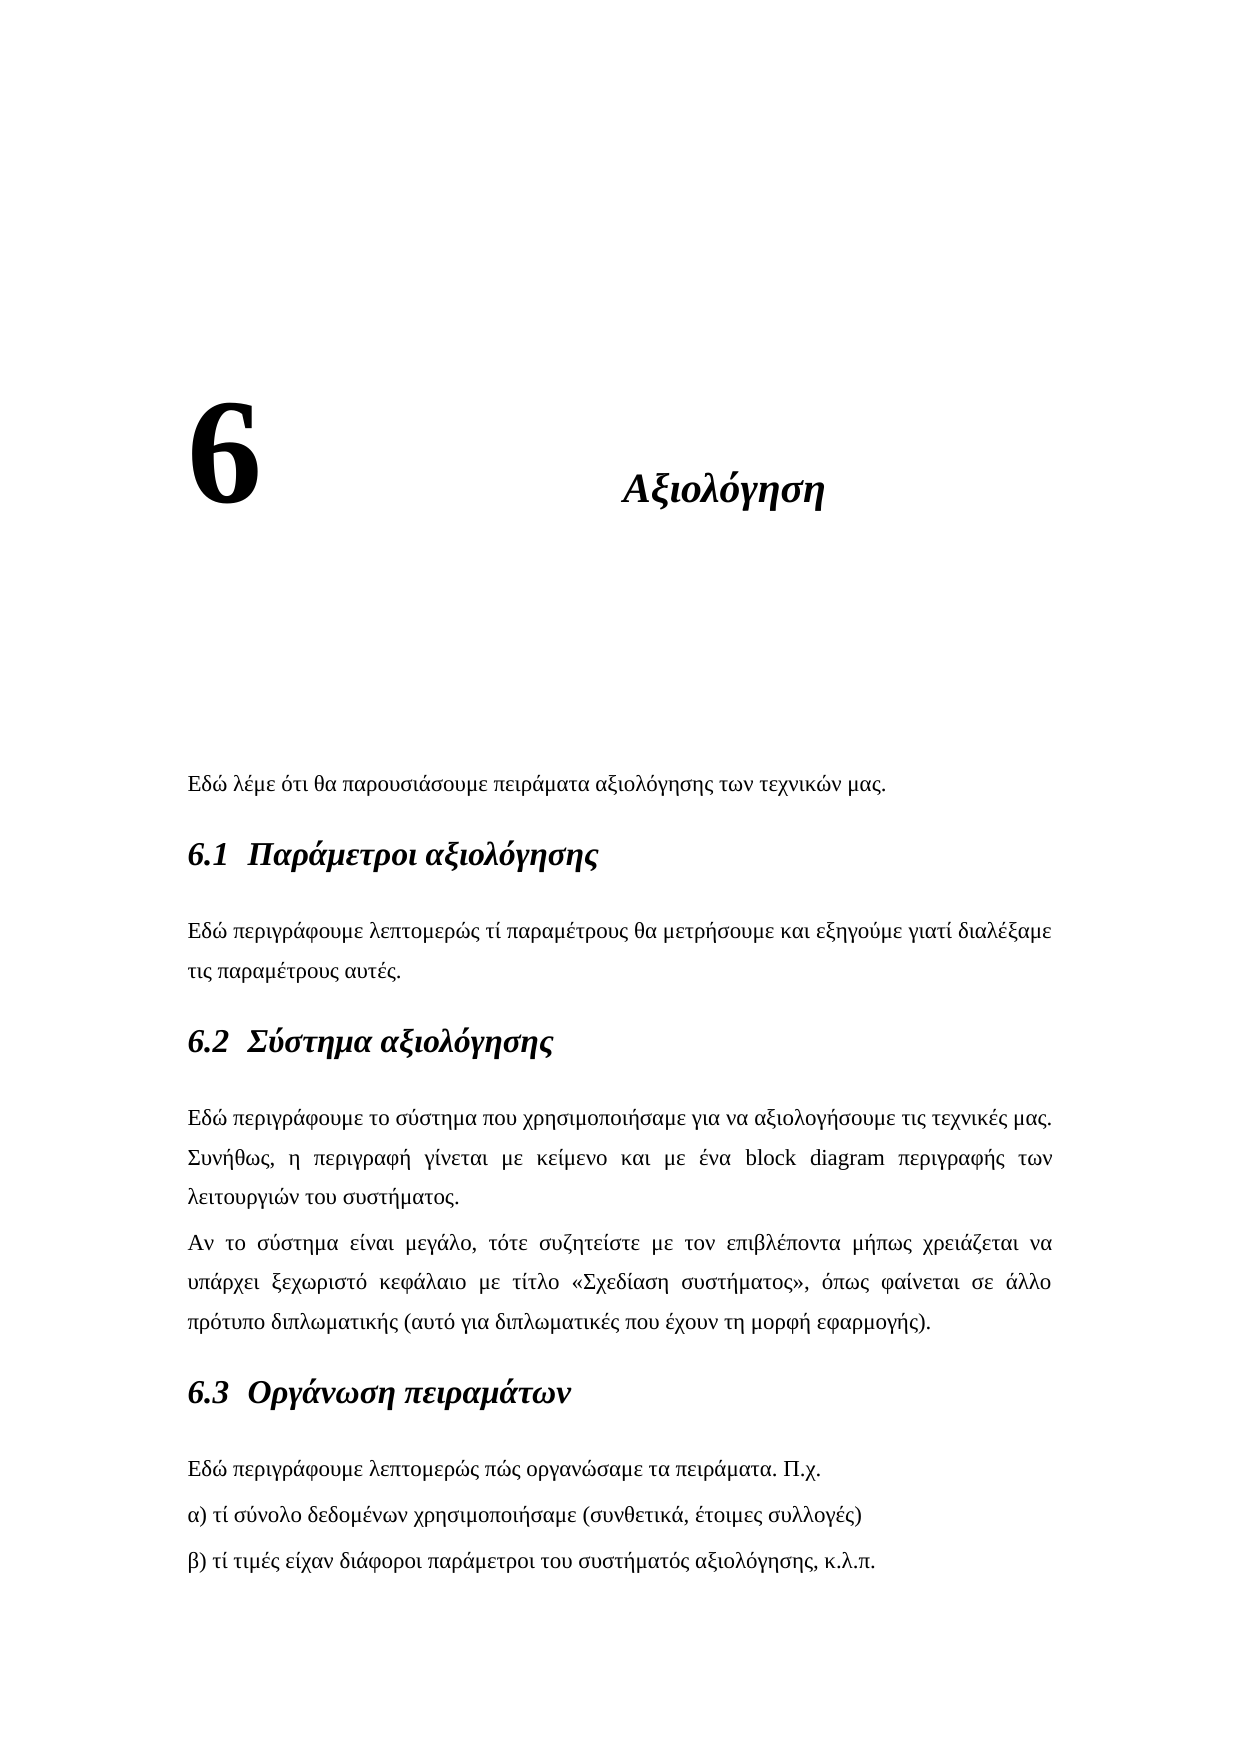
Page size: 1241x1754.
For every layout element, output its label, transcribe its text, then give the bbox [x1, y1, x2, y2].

text Εδώ περιγράφουμε λεπτομερώς τί παραμέτρους θα μετρήσουμε και εξηγούμε γιατί διαλέξαμε τις παραμέτρους αυτές. [187, 917, 1053, 983]
subtitle Παράμετροι αξιολόγησης [187, 834, 1058, 873]
subtitle Αξιολόγηση [187, 362, 1058, 535]
text Εδώ λέμε ότι θα παρουσιάσουμε πειράματα αξιολόγησης των τεχνικών μας. [187, 770, 1053, 796]
text β) τί τιμές είχαν διάφοροι παράμετροι του συστήματός αξιολόγησης, κ.λ.π. [187, 1547, 1053, 1573]
text α) τί σύνολο δεδομένων χρησιμοποιήσαμε (συνθετικά, έτοιμες συλλογές) [187, 1501, 1053, 1527]
subtitle Οργάνωση πειραμάτων [187, 1372, 1058, 1411]
text Εδώ περιγράφουμε το σύστημα που χρησιμοποιήσαμε για να αξιολογήσουμε τις τεχνικές μας. Συνήθως, η περιγραφή γίνεται με κείμενο και με ένα block diagram περιγραφής των λειτουργιών του συστήματος. [187, 1104, 1053, 1209]
text Εδώ περιγράφουμε λεπτομερώς πώς οργανώσαμε τα πειράματα. Π.χ. [187, 1455, 1053, 1482]
subtitle Σύστημα αξιολόγησης [187, 1021, 1058, 1060]
text Αν το σύστημα είναι μεγάλο, τότε συζητείστε με τον επιβλέποντα μήπως χρειάζεται να υπάρχει ξεχωριστό κεφάλαιο με τίτλο «Σχεδίαση συστήματος», όπως φαίνεται σε άλλο πρότυπο διπλωματικής (αυτό για διπλωματικές που έχουν τη μορφή εφαρμογής). [187, 1229, 1053, 1334]
